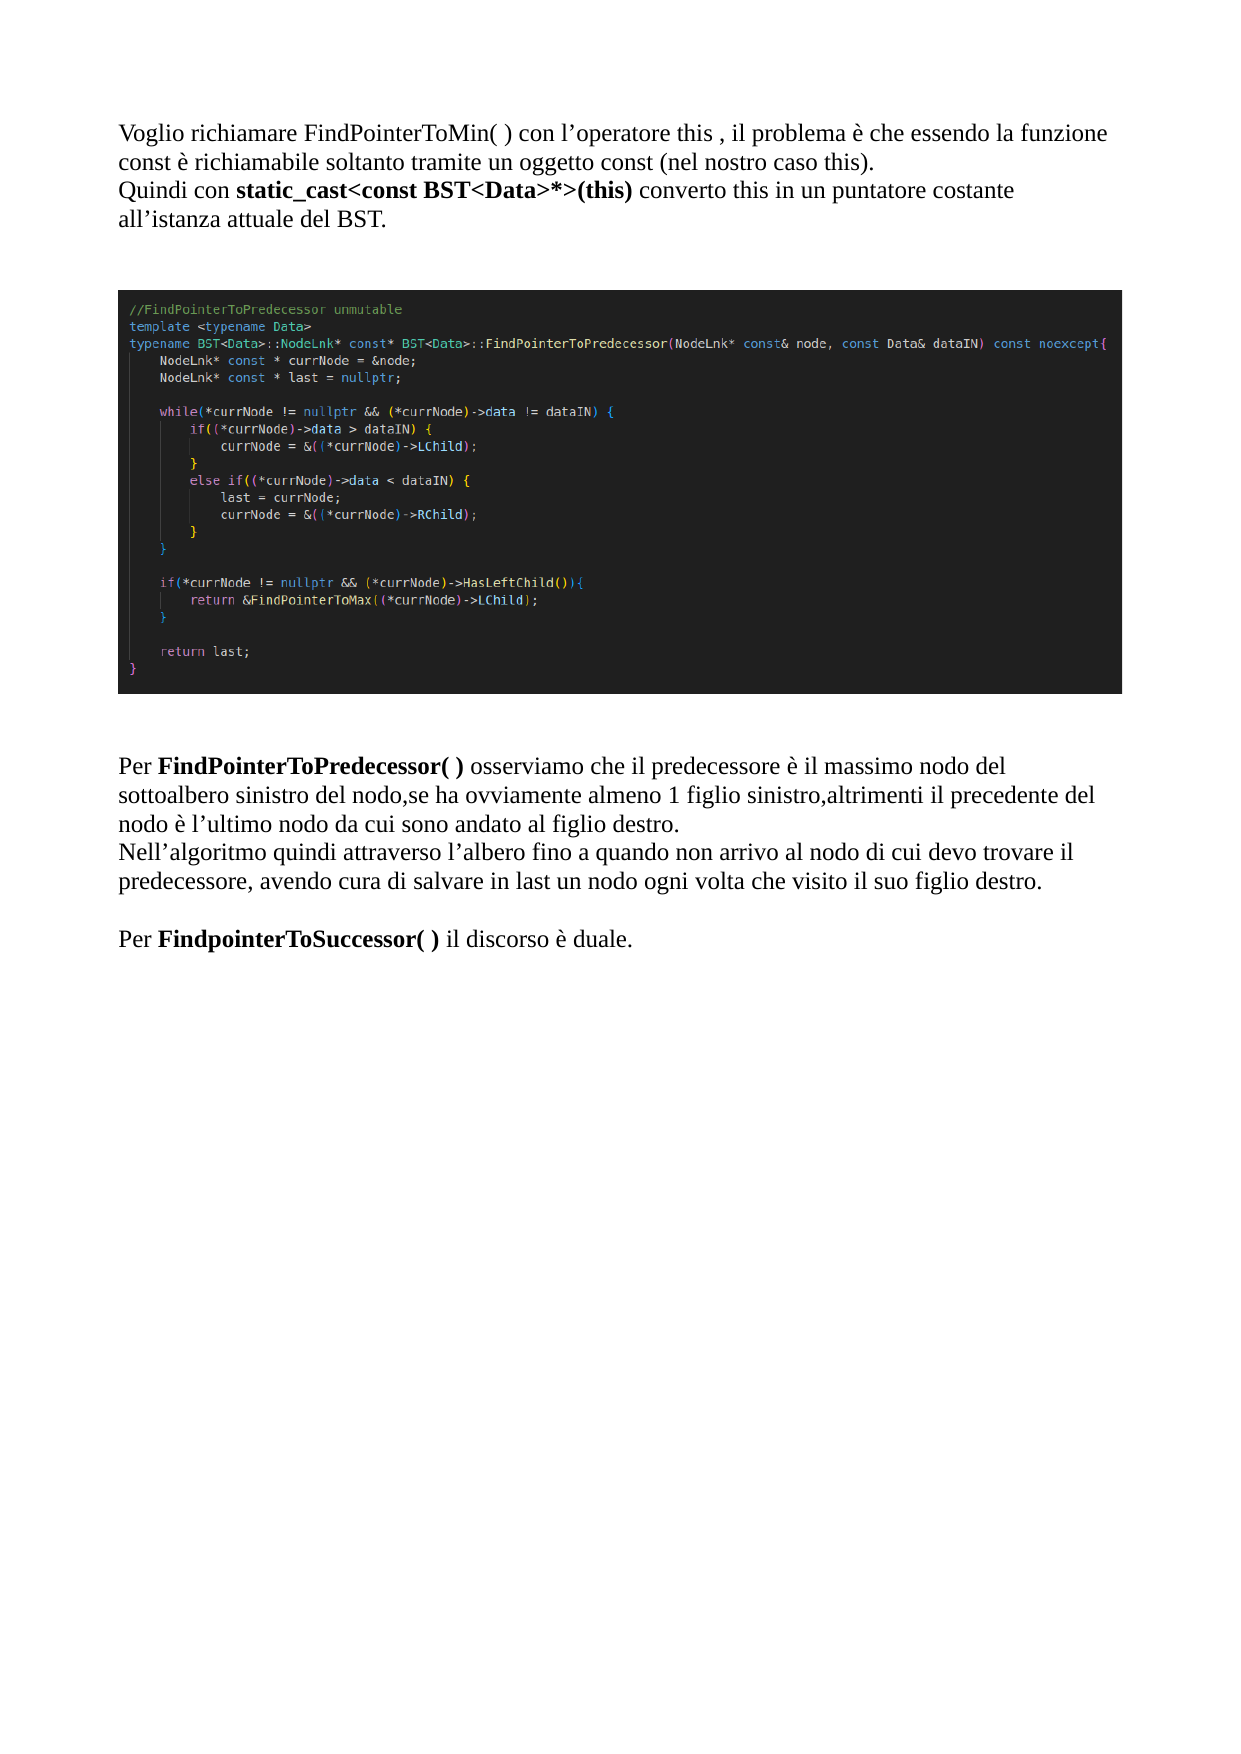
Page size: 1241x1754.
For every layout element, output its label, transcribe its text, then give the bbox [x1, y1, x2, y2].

picture [118, 290, 1123, 694]
text Voglio richiamare FindPointerToMin( ) con l’operatore this , il problema è che essendo la funzione const è richiamabile soltanto tramite un oggetto const (nel nostro caso this). [118, 118, 1122, 176]
text Nell’algoritmo quindi attraverso l’albero fino a quando non arrivo al nodo di cui devo trovare il predecessore, avendo cura di salvare in last un nodo ogni volta che visito il suo figlio destro. [118, 837, 1122, 895]
text Quindi con static_cast<const BST<Data>*>(this) converto this in un puntatore costante all’istanza attuale del BST. [118, 176, 1122, 233]
text Per FindpointerToSuccessor( ) il discorso è duale. [118, 924, 1122, 952]
text Per FindPointerToPredecessor( ) osserviamo che il predecessore è il massimo nodo del sottoalbero sinistro del nodo,se ha ovviamente almeno 1 figlio sinistro,altrimenti il precedente del nodo è l’ultimo nodo da cui sono andato al figlio destro. [118, 751, 1122, 837]
